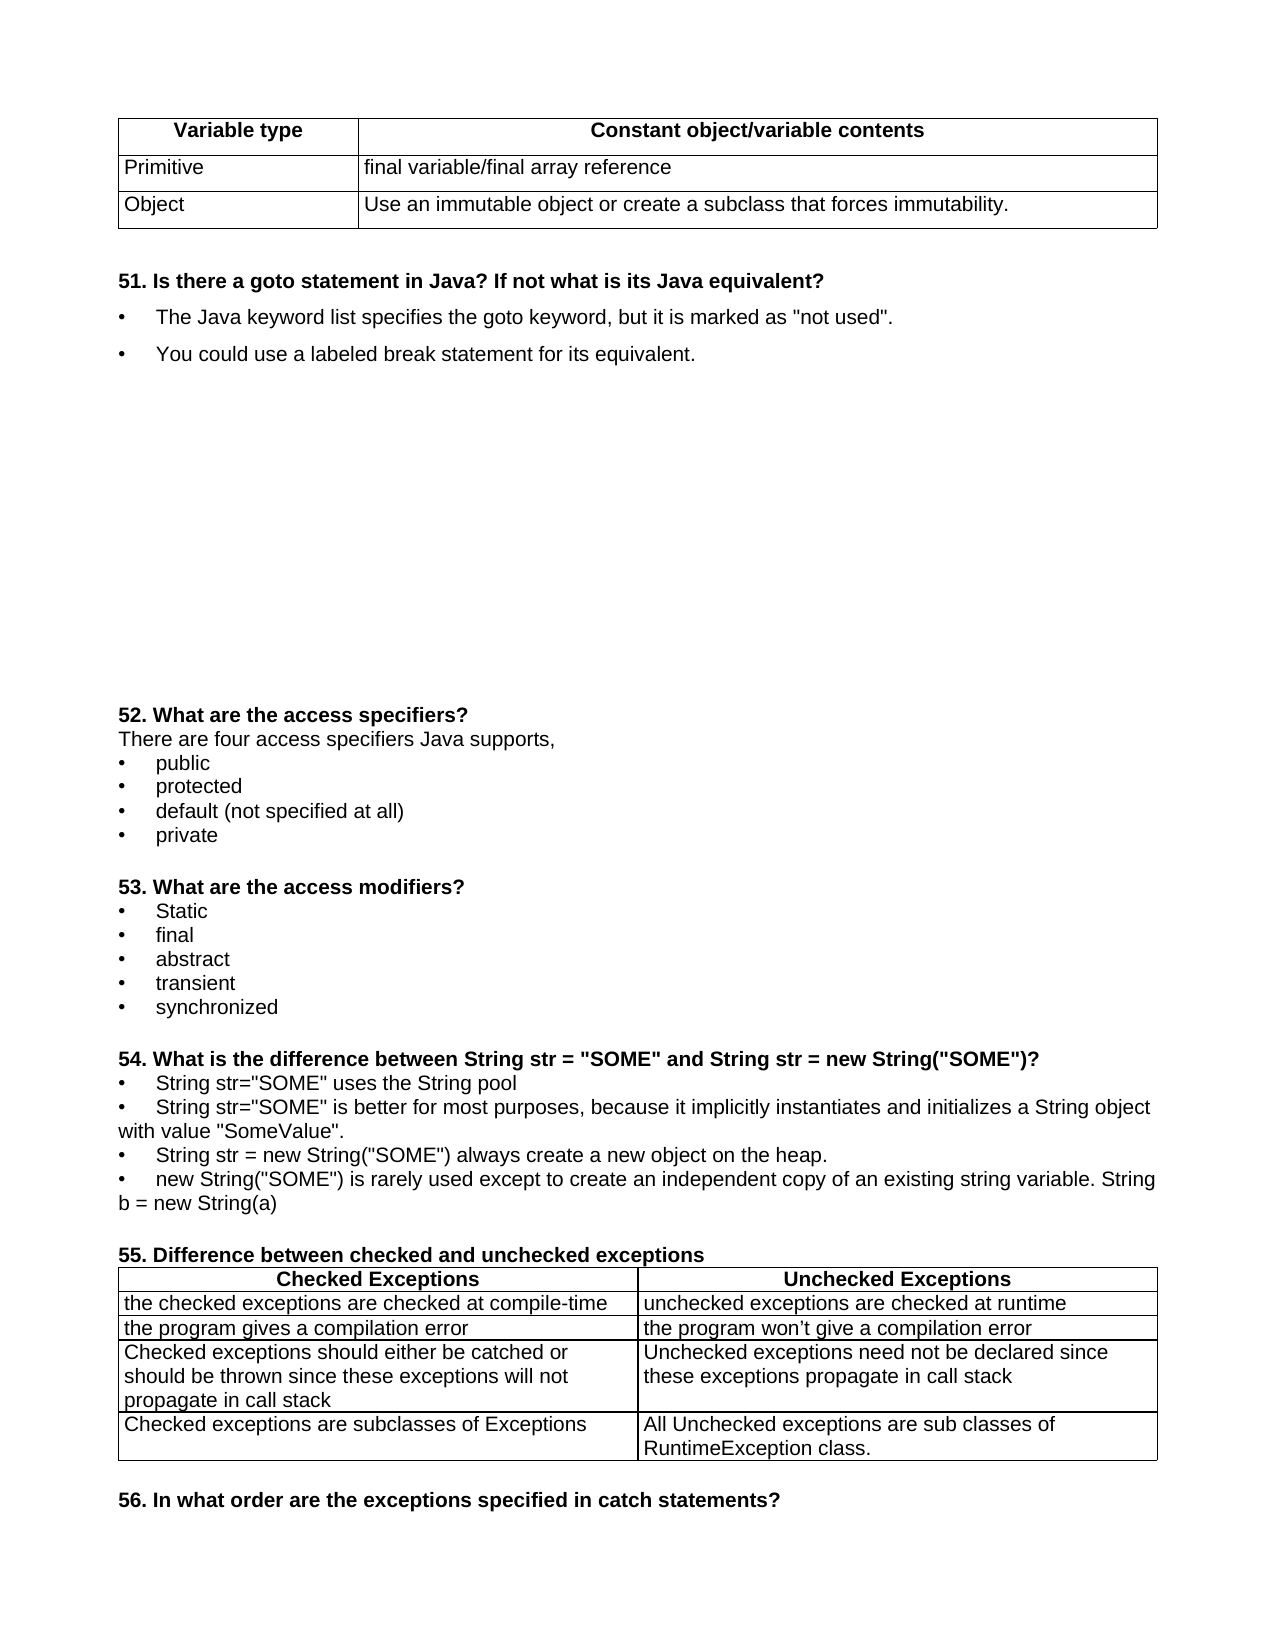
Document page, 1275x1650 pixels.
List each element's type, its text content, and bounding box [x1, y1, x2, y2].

list default (not specified at all) [81, 798, 1157, 822]
text 54. What is the difference between String str = "SOME" and String str = new String("SOME")? [118, 1047, 1157, 1071]
text 56. In what order are the exceptions specified in catch statements? [118, 1488, 1157, 1512]
table_cell final variable/final array reference [359, 156, 1157, 191]
table_cell unchecked exceptions are checked at runtime [639, 1292, 1157, 1315]
list private [81, 822, 1157, 847]
table_cell All Unchecked exceptions are sub classes of RuntimeException class. [639, 1413, 1157, 1460]
table_cell the program won’t give a compilation error [639, 1316, 1157, 1339]
list Static [81, 898, 1157, 923]
list final [81, 923, 1157, 947]
table_cell the program gives a compilation error [119, 1316, 637, 1339]
table_cell Checked exceptions are subclasses of Exceptions [119, 1413, 637, 1460]
text There are four access specifiers Java supports, [118, 726, 1157, 750]
table_cell Checked exceptions should either be catched or should be thrown since these exceptions will not propagate in call stack [119, 1341, 637, 1411]
text 51. Is there a goto statement in Java? If not what is its Java equivalent? [118, 269, 1157, 293]
table_cell Unchecked exceptions need not be declared since these exceptions propagate in call stack [639, 1341, 1157, 1411]
table_cell Object [119, 192, 358, 228]
table_header Unchecked Exceptions [639, 1268, 1157, 1291]
list new String("SOME") is rarely used except to create an independent copy of an existing string variable. String b = new String(a) [81, 1167, 1157, 1215]
list String str="SOME" is better for most purposes, because it implicitly instantiates and initializes a String object with value "SomeValue". [81, 1095, 1157, 1143]
list String str = new String("SOME") always create a new object on the heap. [81, 1143, 1157, 1167]
table_header Variable type [119, 119, 358, 155]
list synchronized [81, 995, 1157, 1019]
list String str="SOME" uses the String pool [81, 1071, 1157, 1095]
list The Java keyword list specifies the goto keyword, but it is marked as "not used". [81, 305, 1157, 329]
table_cell Primitive [119, 156, 358, 191]
text 53. What are the access modifiers? [118, 874, 1157, 898]
table_header Checked Exceptions [119, 1268, 637, 1291]
list You could use a labeled break statement for its equivalent. [81, 342, 1157, 366]
list protected [81, 774, 1157, 798]
table_header Constant object/variable contents [359, 119, 1157, 155]
list abstract [81, 947, 1157, 971]
text 52. What are the access specifiers? [118, 702, 1157, 726]
table_cell Use an immutable object or create a subclass that forces immutability. [359, 192, 1157, 228]
table_cell the checked exceptions are checked at compile-time [119, 1292, 637, 1315]
list transient [81, 971, 1157, 995]
list public [81, 750, 1157, 774]
text 55. Difference between checked and unchecked exceptions [118, 1243, 1157, 1267]
